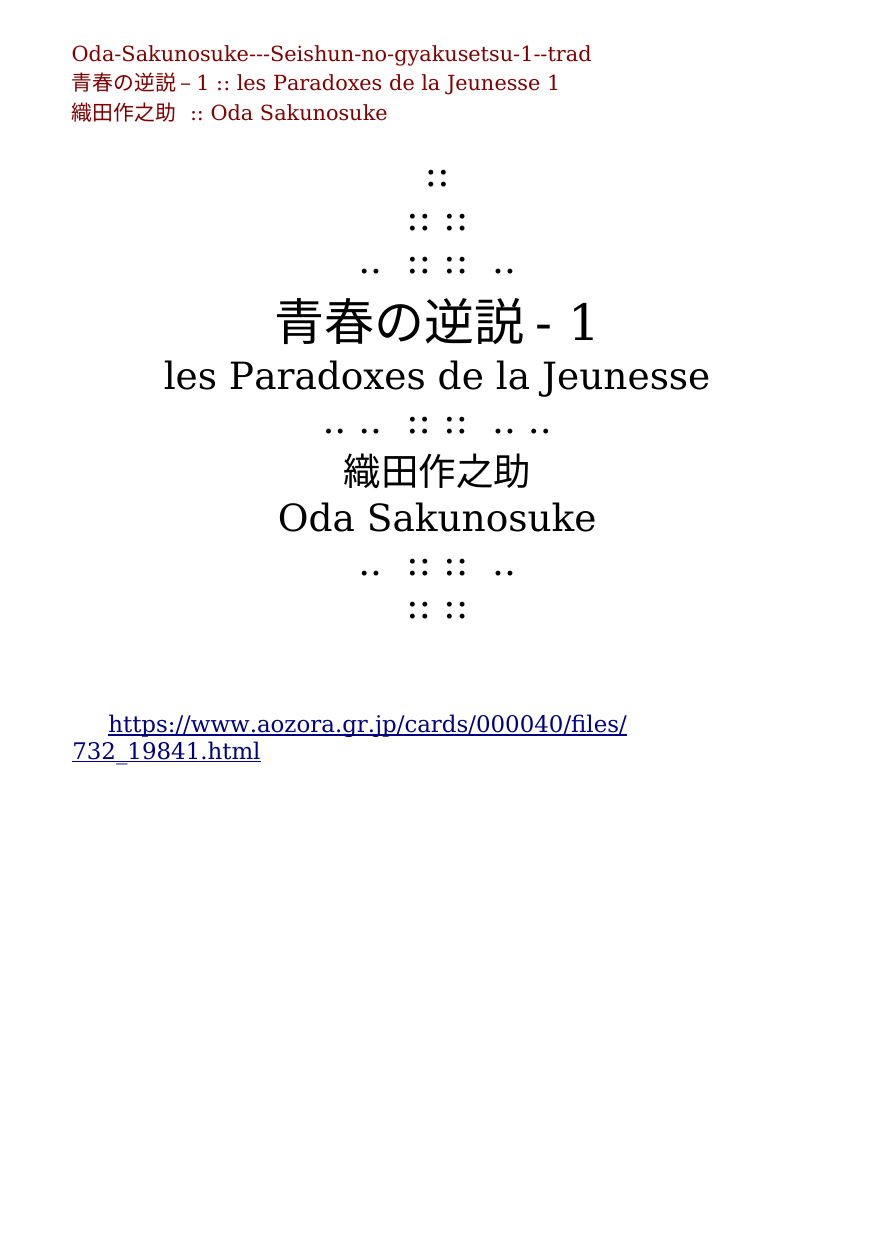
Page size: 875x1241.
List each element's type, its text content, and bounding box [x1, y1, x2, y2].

text https://www.aozora.gr.jp/cards/000040/files/732_19841.html [72, 711, 802, 764]
text 織田作之助 :: Oda Sakunosuke [71, 96, 803, 127]
text 青春の逆説 – 1 :: les Paradoxes de la Jeunesse 1 [71, 66, 803, 96]
subtitle :: :: :: .. :: :: .. 青春の逆説 - 1 les Paradoxes de la Jeunesse .. .. :: :: .. .. 織田作之助 Oda Sakunosuke .. :: :: .. :: :: [36, 152, 838, 627]
text Oda-Sakunosuke---Seishun-no-gyakusetsu-1--trad [71, 42, 803, 66]
